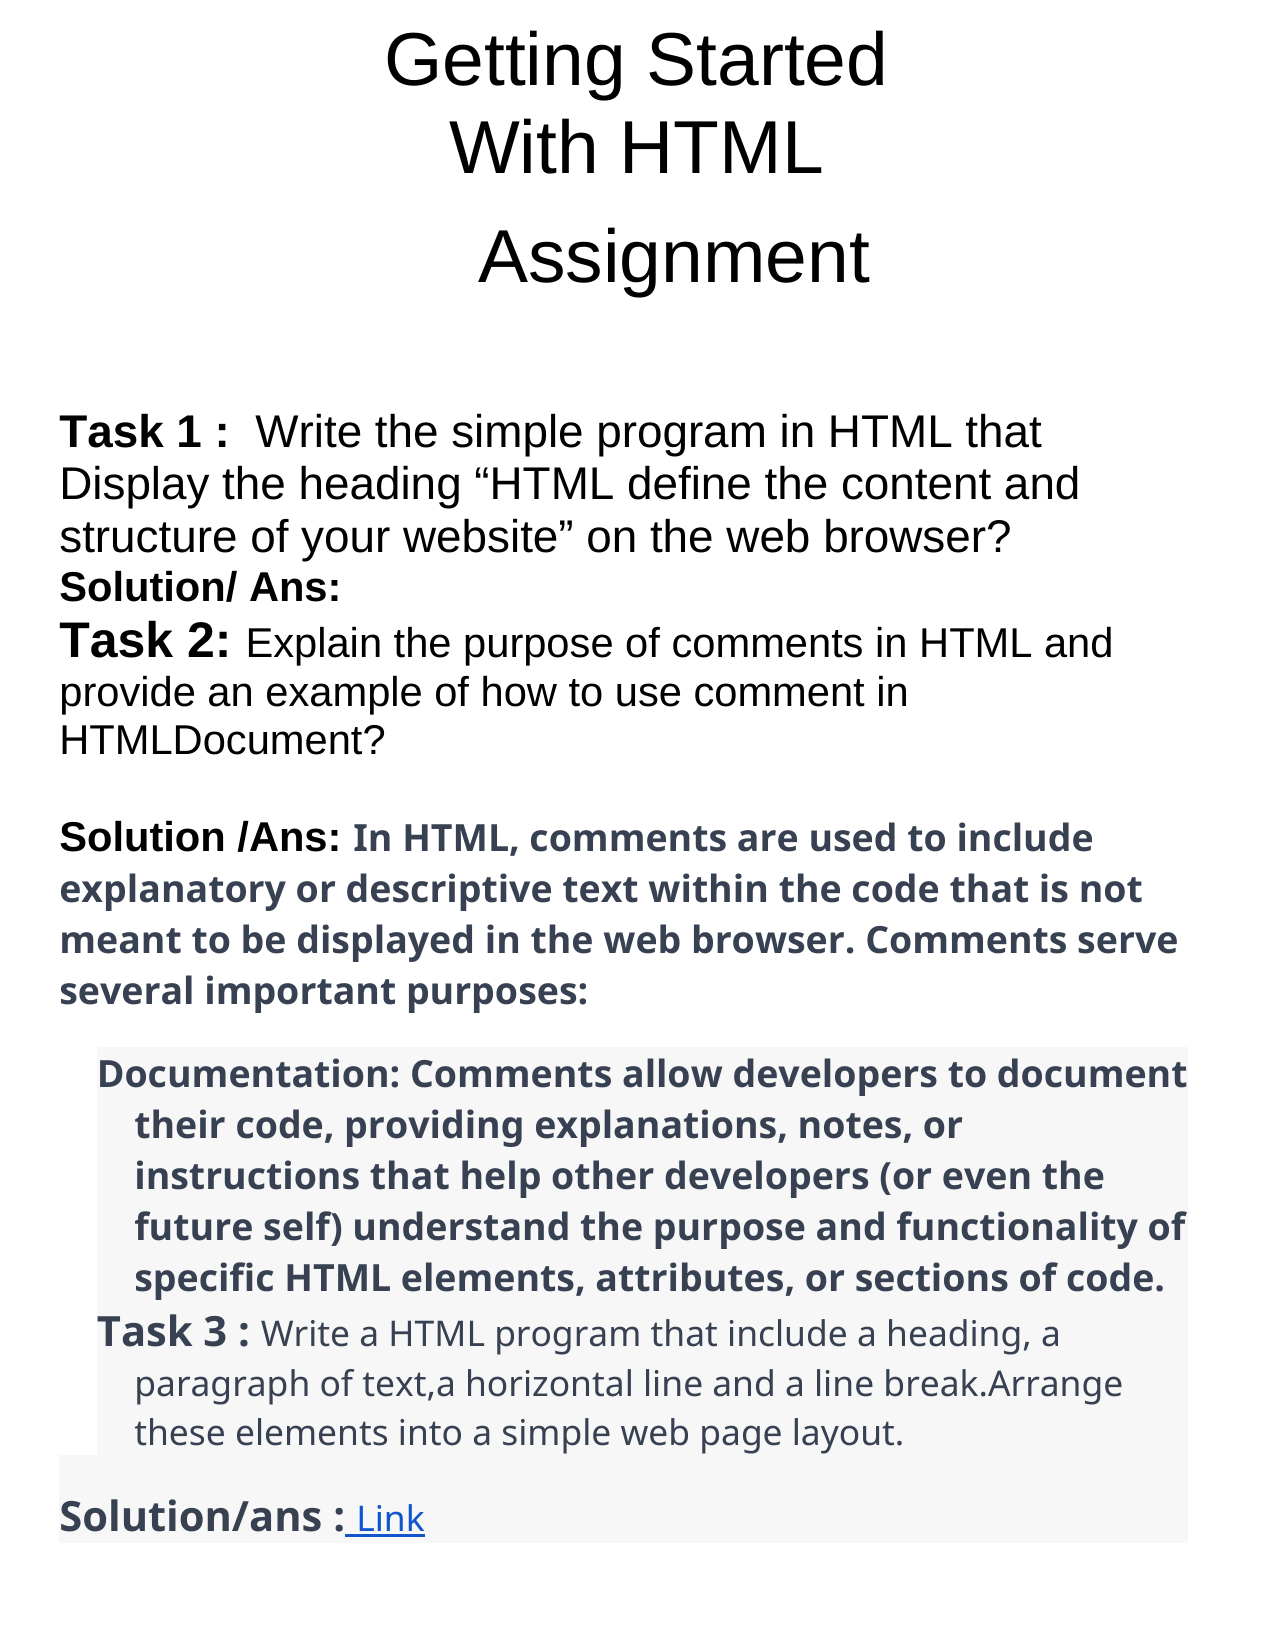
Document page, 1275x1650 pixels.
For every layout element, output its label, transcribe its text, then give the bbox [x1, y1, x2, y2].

list Task 3 : Write a HTML program that include a heading, a paragraph of text,a horizontal line and a line break.Arrange these elements into a simple web page layout. [97, 1302, 1188, 1455]
text Solution /Ans: In HTML, comments are used to include explanatory or descriptive text within the code that is not meant to be displayed in the web browser. Comments serve several important purposes: [59, 811, 1188, 1016]
text Task 2: Explain the purpose of comments in HTML and provide an example of how to use comment in HTMLDocument? [59, 610, 1188, 763]
text Task 1 : Write the simple program in HTML that Display the heading “HTML define the content and structure of your website” on the web browser? [59, 404, 1188, 562]
list Documentation: Comments allow developers to document their code, providing explanations, notes, or instructions that help other developers (or even the future self) understand the purpose and functionality of specific HTML elements, attributes, or sections of code. [97, 1047, 1188, 1302]
text Assignment [59, 212, 870, 298]
text Solution/ Ans: [59, 562, 1188, 610]
text Getting Started With HTML [344, 14, 928, 189]
text Solution/ans : Link [59, 1487, 1188, 1543]
